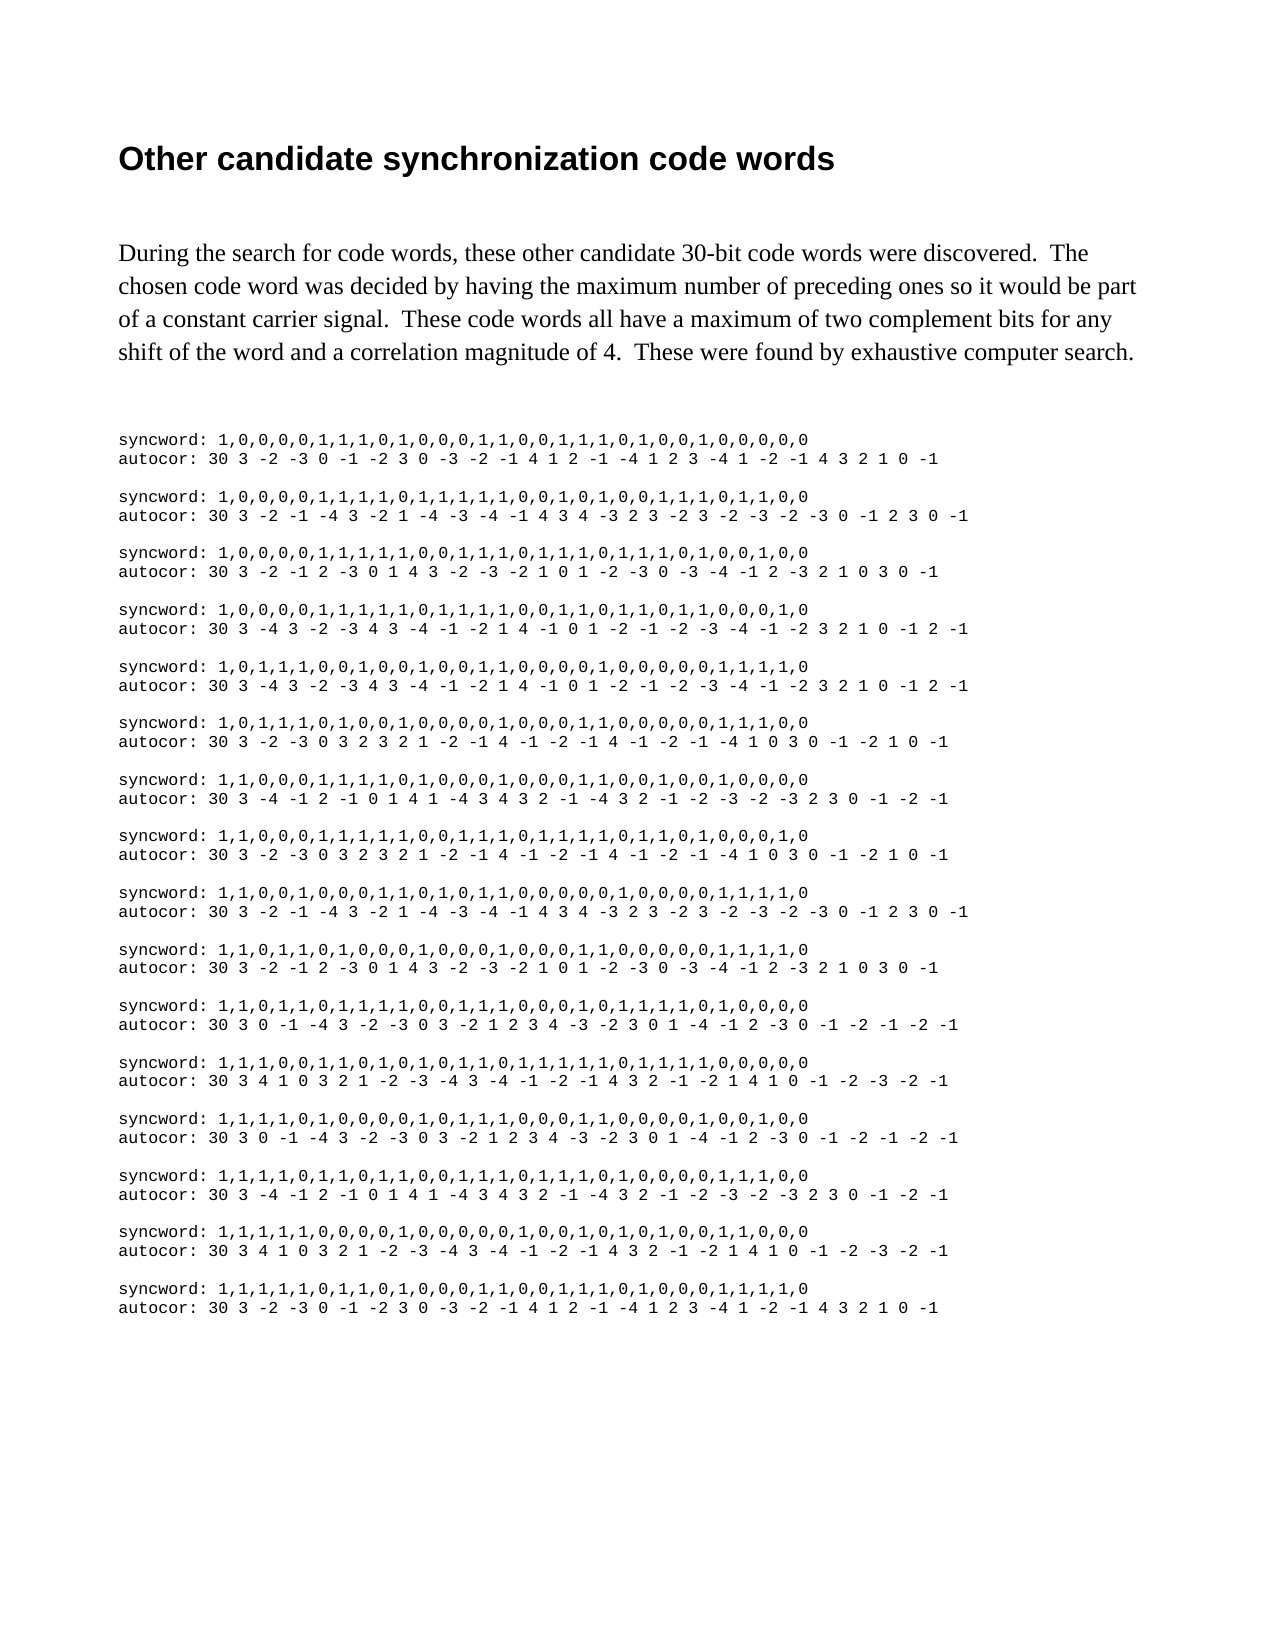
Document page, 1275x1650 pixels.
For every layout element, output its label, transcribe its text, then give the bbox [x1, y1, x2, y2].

text autocor: 30 3 4 1 0 3 2 1 -2 -3 -4 3 -4 -1 -2 -1 4 3 2 -1 -2 1 4 1 0 -1 -2 -3 -2 -1 [118, 1243, 1157, 1262]
text syncword: 1,1,0,1,1,0,1,1,1,1,0,0,1,1,1,0,0,0,1,0,1,1,1,1,0,1,0,0,0,0 [118, 998, 1157, 1016]
subtitle Other candidate synchronization code words [118, 139, 1157, 178]
text autocor: 30 3 -4 3 -2 -3 4 3 -4 -1 -2 1 4 -1 0 1 -2 -1 -2 -3 -4 -1 -2 3 2 1 0 -1 2 -1 [118, 621, 1157, 639]
text syncword: 1,0,1,1,1,0,0,1,0,0,1,0,0,1,1,0,0,0,0,1,0,0,0,0,0,1,1,1,1,0 [118, 658, 1157, 677]
text syncword: 1,1,1,1,1,0,0,0,0,1,0,0,0,0,0,1,0,0,1,0,1,0,1,0,0,1,1,0,0,0 [118, 1224, 1157, 1243]
text autocor: 30 3 -2 -1 -4 3 -2 1 -4 -3 -4 -1 4 3 4 -3 2 3 -2 3 -2 -3 -2 -3 0 -1 2 3 0 -1 [118, 903, 1157, 922]
text syncword: 1,1,1,1,0,1,1,0,1,1,0,0,1,1,1,0,1,1,1,0,1,0,0,0,0,1,1,1,0,0 [118, 1167, 1157, 1186]
text syncword: 1,1,0,0,0,1,1,1,1,0,1,0,0,0,1,0,0,0,1,1,0,0,1,0,0,1,0,0,0,0 [118, 771, 1157, 790]
text syncword: 1,1,0,1,1,0,1,0,0,0,1,0,0,0,1,0,0,0,1,1,0,0,0,0,0,1,1,1,1,0 [118, 941, 1157, 960]
text syncword: 1,1,1,0,0,1,1,0,1,0,1,0,1,1,0,1,1,1,1,1,0,1,1,1,1,0,0,0,0,0 [118, 1054, 1157, 1073]
text syncword: 1,0,0,0,0,1,1,1,1,0,1,1,1,1,1,0,0,1,0,1,0,0,1,1,1,0,1,1,0,0 [118, 488, 1157, 507]
text During the search for code words, these other candidate 30-bit code words were discovered. The chosen code word was decided by having the maximum number of preceding ones so it would be part of a constant carrier signal. These code words all have a maximum of two complement bits for any shift of the word and a correlation magnitude of 4. These were found by exhaustive computer search. [118, 238, 1157, 366]
text syncword: 1,1,0,0,1,0,0,0,1,1,0,1,0,1,1,0,0,0,0,0,1,0,0,0,0,1,1,1,1,0 [118, 884, 1157, 903]
text autocor: 30 3 -4 -1 2 -1 0 1 4 1 -4 3 4 3 2 -1 -4 3 2 -1 -2 -3 -2 -3 2 3 0 -1 -2 -1 [118, 790, 1157, 809]
text autocor: 30 3 -2 -1 2 -3 0 1 4 3 -2 -3 -2 1 0 1 -2 -3 0 -3 -4 -1 2 -3 2 1 0 3 0 -1 [118, 564, 1157, 583]
text autocor: 30 3 0 -1 -4 3 -2 -3 0 3 -2 1 2 3 4 -3 -2 3 0 1 -4 -1 2 -3 0 -1 -2 -1 -2 -1 [118, 1129, 1157, 1148]
text syncword: 1,1,0,0,0,1,1,1,1,1,0,0,1,1,1,0,1,1,1,1,0,1,1,0,1,0,0,0,1,0 [118, 828, 1157, 847]
text syncword: 1,0,0,0,0,1,1,1,1,1,0,1,1,1,1,0,0,1,1,0,1,1,0,1,1,0,0,0,1,0 [118, 602, 1157, 621]
text syncword: 1,0,0,0,0,1,1,1,0,1,0,0,0,1,1,0,0,1,1,1,0,1,0,0,1,0,0,0,0,0 [118, 432, 1157, 451]
text autocor: 30 3 -2 -3 0 -1 -2 3 0 -3 -2 -1 4 1 2 -1 -4 1 2 3 -4 1 -2 -1 4 3 2 1 0 -1 [118, 451, 1157, 470]
text autocor: 30 3 -2 -3 0 3 2 3 2 1 -2 -1 4 -1 -2 -1 4 -1 -2 -1 -4 1 0 3 0 -1 -2 1 0 -1 [118, 734, 1157, 752]
text autocor: 30 3 -2 -3 0 -1 -2 3 0 -3 -2 -1 4 1 2 -1 -4 1 2 3 -4 1 -2 -1 4 3 2 1 0 -1 [118, 1299, 1157, 1318]
text autocor: 30 3 -2 -1 2 -3 0 1 4 3 -2 -3 -2 1 0 1 -2 -3 0 -3 -4 -1 2 -3 2 1 0 3 0 -1 [118, 960, 1157, 979]
text autocor: 30 3 -2 -3 0 3 2 3 2 1 -2 -1 4 -1 -2 -1 4 -1 -2 -1 -4 1 0 3 0 -1 -2 1 0 -1 [118, 847, 1157, 866]
text syncword: 1,0,1,1,1,0,1,0,0,1,0,0,0,0,1,0,0,0,1,1,0,0,0,0,0,1,1,1,0,0 [118, 715, 1157, 734]
text autocor: 30 3 -4 -1 2 -1 0 1 4 1 -4 3 4 3 2 -1 -4 3 2 -1 -2 -3 -2 -3 2 3 0 -1 -2 -1 [118, 1186, 1157, 1205]
text autocor: 30 3 -2 -1 -4 3 -2 1 -4 -3 -4 -1 4 3 4 -3 2 3 -2 3 -2 -3 -2 -3 0 -1 2 3 0 -1 [118, 507, 1157, 526]
text syncword: 1,1,1,1,1,0,1,1,0,1,0,0,0,1,1,0,0,1,1,1,0,1,0,0,0,1,1,1,1,0 [118, 1280, 1157, 1299]
text autocor: 30 3 -4 3 -2 -3 4 3 -4 -1 -2 1 4 -1 0 1 -2 -1 -2 -3 -4 -1 -2 3 2 1 0 -1 2 -1 [118, 677, 1157, 696]
text autocor: 30 3 4 1 0 3 2 1 -2 -3 -4 3 -4 -1 -2 -1 4 3 2 -1 -2 1 4 1 0 -1 -2 -3 -2 -1 [118, 1073, 1157, 1092]
text syncword: 1,1,1,1,0,1,0,0,0,0,1,0,1,1,1,0,0,0,1,1,0,0,0,0,1,0,0,1,0,0 [118, 1111, 1157, 1129]
text autocor: 30 3 0 -1 -4 3 -2 -3 0 3 -2 1 2 3 4 -3 -2 3 0 1 -4 -1 2 -3 0 -1 -2 -1 -2 -1 [118, 1016, 1157, 1035]
text syncword: 1,0,0,0,0,1,1,1,1,1,0,0,1,1,1,0,1,1,1,0,1,1,1,0,1,0,0,1,0,0 [118, 545, 1157, 564]
